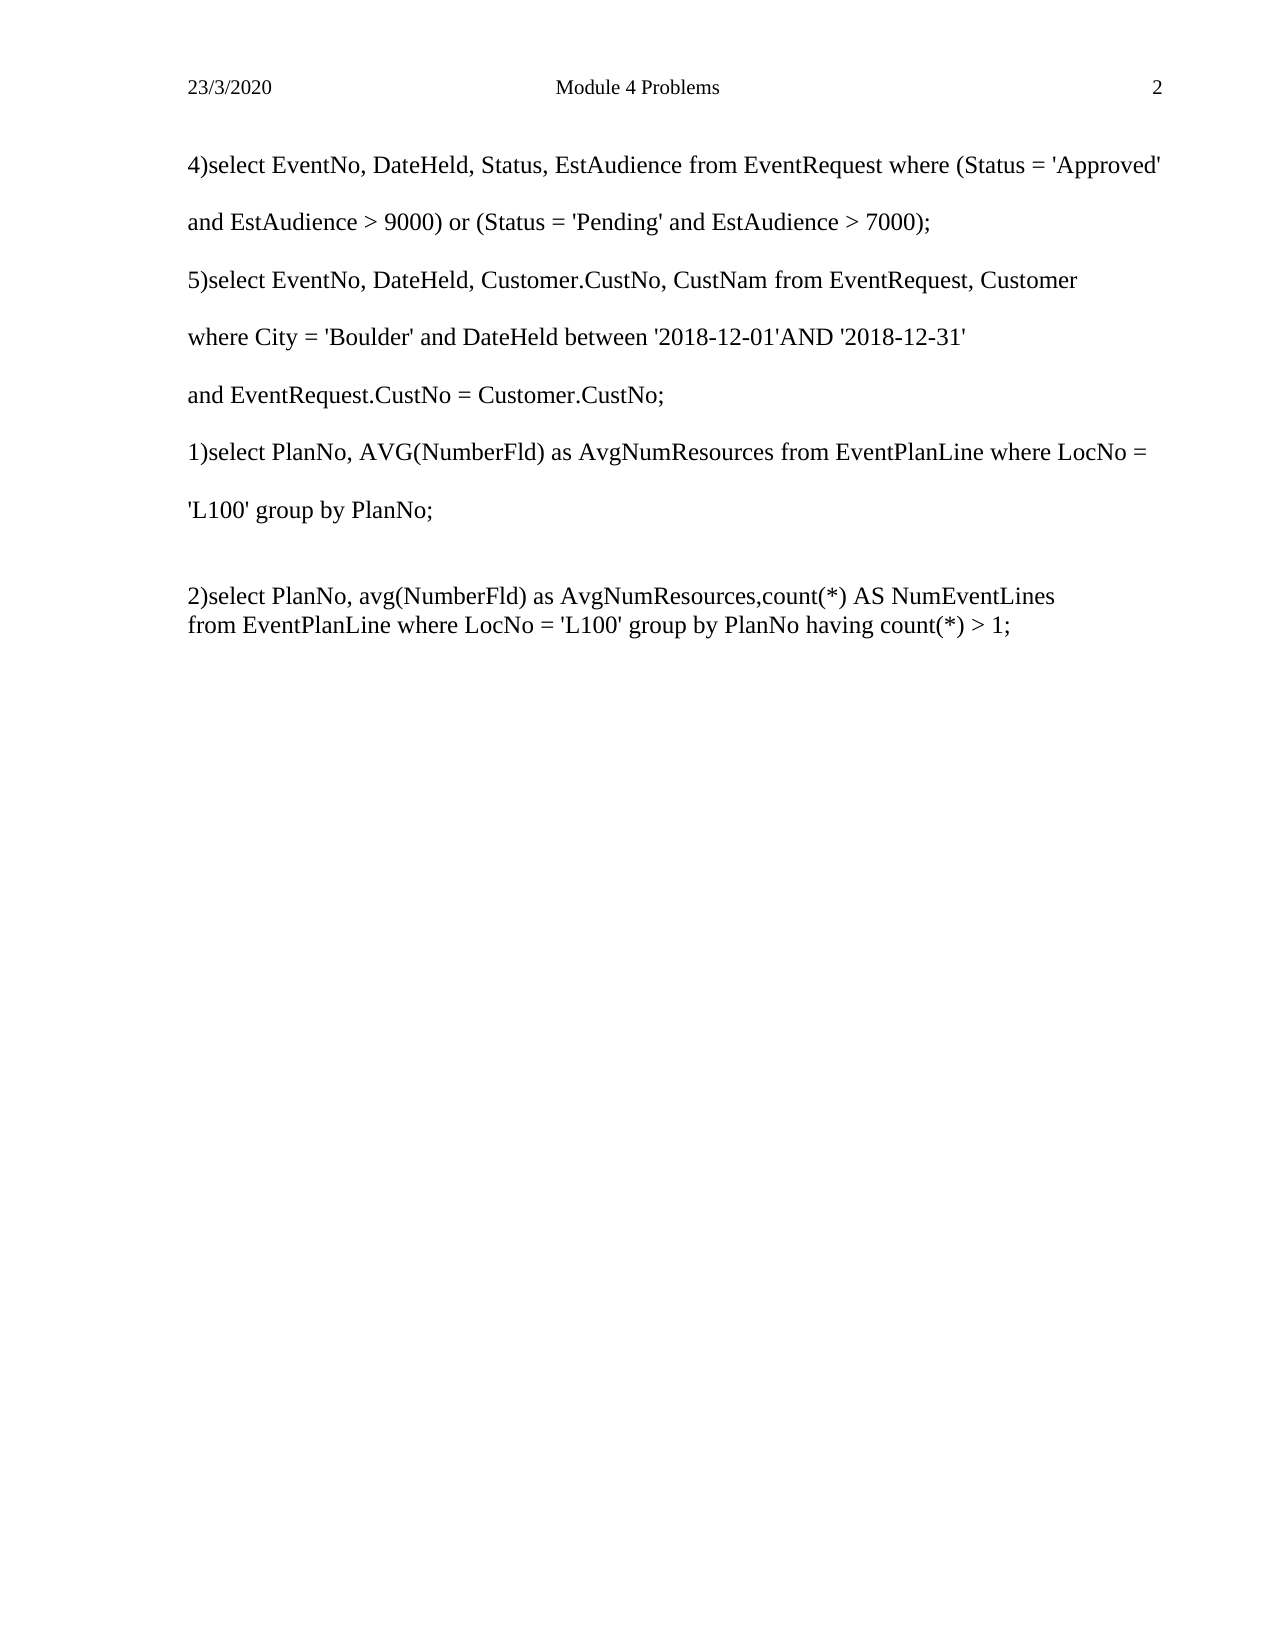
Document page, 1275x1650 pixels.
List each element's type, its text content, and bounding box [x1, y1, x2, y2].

text 1)select PlanNo, AVG(NumberFld) as AvgNumResources from EventPlanLine where LocNo = 'L100' group by PlanNo; [187, 437, 1162, 524]
text 5)select EventNo, DateHeld, Customer.CustNo, CustNam from EventRequest, Customer [187, 265, 1162, 294]
text where City = 'Boulder' and DateHeld between '2018-12-01'AND '2018-12-31' [187, 322, 1162, 351]
text 2)select PlanNo, avg(NumberFld) as AvgNumResources,count(*) AS NumEventLines from EventPlanLine where LocNo = 'L100' group by PlanNo having count(*) > 1; [187, 581, 1087, 639]
text and EventRequest.CustNo = Customer.CustNo; [187, 380, 1162, 409]
text 4)select EventNo, DateHeld, Status, EstAudience from EventRequest where (Status = 'Approved' and EstAudience > 9000) or (Status = 'Pending' and EstAudience > 7000); [187, 150, 1162, 236]
